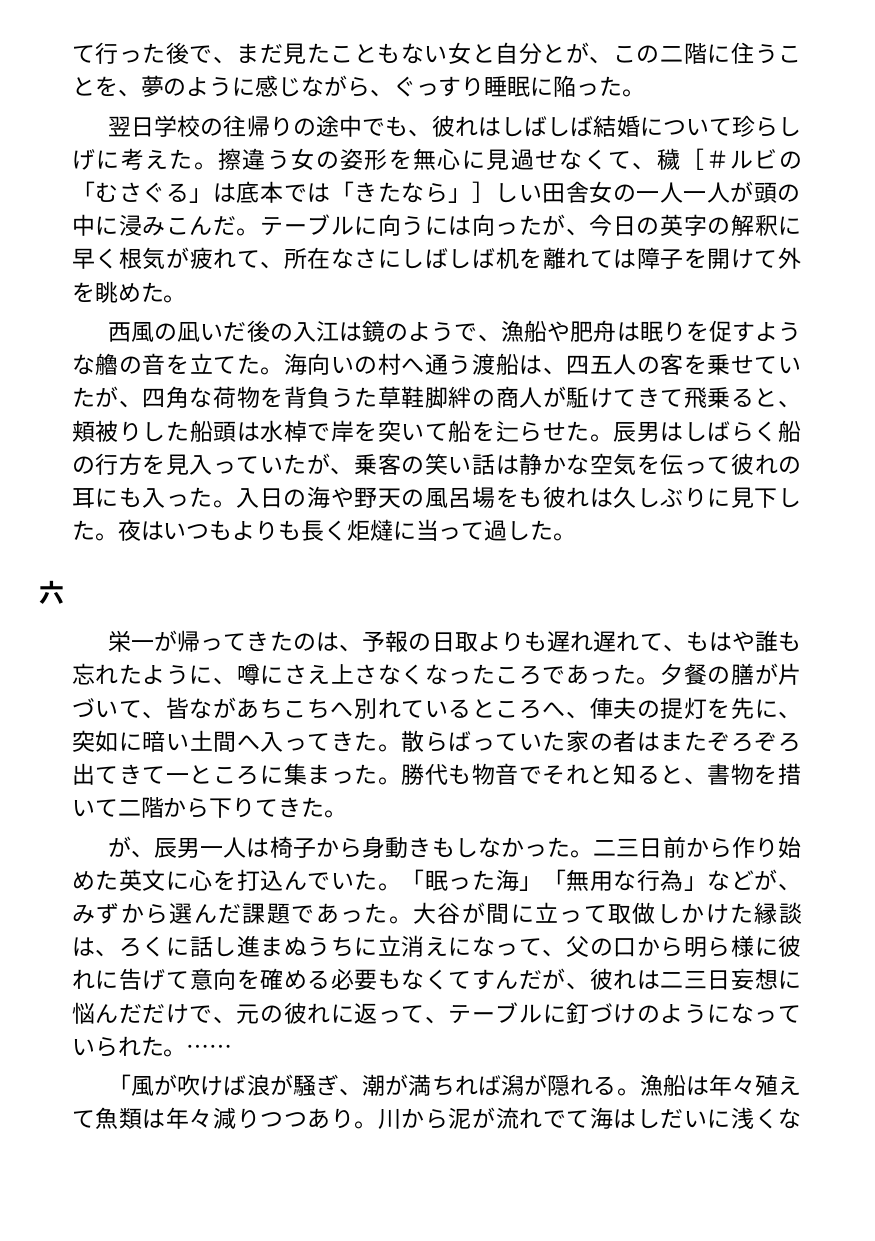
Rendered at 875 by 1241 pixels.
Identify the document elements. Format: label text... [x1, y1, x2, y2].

text て行った後で、まだ見たこともない女と自分とが、この二階に住うことを、夢のように感じながら、ぐっすり睡眠に陥った。 [72, 36, 802, 102]
text 栄一が帰ってきたのは、予報の日取よりも遅れ遅れて、もはや誰も忘れたように、噂にさえ上さなくなったころであった。夕餐の膳が片づいて、皆ながあちこちへ別れているところへ、俥夫の提灯を先に、突如に暗い土間へ入ってきた。散らばっていた家の者はまたぞろぞろ出てきて一ところに集まった。勝代も物音でそれと知ると、書物を措いて二階から下りてきた。 [72, 624, 802, 823]
text 翌日学校の往帰りの途中でも、彼れはしばしば結婚について珍らしげに考えた。擦違う女の姿形を無心に見過せなくて、穢［＃ルビの「むさぐる」は底本では「きたなら」］しい田舎女の一人一人が頭の中に浸みこんだ。テーブルに向うには向ったが、今日の英字の解釈に早く根気が疲れて、所在なさにしばしば机を離れては障子を開けて外を眺めた。 [72, 108, 802, 308]
text 西風の凪いだ後の入江は鏡のようで、漁船や肥舟は眠りを促すような艪の音を立てた。海向いの村へ通う渡船は、四五人の客を乗せていたが、四角な荷物を背負うた草鞋脚絆の商人が駈けてきて飛乗ると、頬被りした船頭は水棹で岸を突いて船を辷らせた。辰男はしばらく船の行方を見入っていたが、乗客の笑い話は静かな空気を伝って彼れの耳にも入った。入日の海や野天の風呂場をも彼れは久しぶりに見下した。夜はいつもよりも長く炬燵に当って過した。 [72, 314, 802, 546]
text 「風が吹けば浪が騒ぎ、潮が満ちれば潟が隠れる。漁船は年々殖えて魚類は年々減りつつあり。川から泥が流れでて海はしだいに浅くな [72, 1068, 802, 1134]
subtitle 六 [36, 570, 838, 612]
text が、辰男一人は椅子から身動きもしなかった。二三日前から作り始めた英文に心を打込んでいた。「眠った海」「無用な行為」などが、みずから選んだ課題であった。大谷が間に立って取做しかけた縁談は、ろくに話し進まぬうちに立消えになって、父の口から明ら様に彼れに告げて意向を確める必要もなくてすんだが、彼れは二三日妄想に悩んだだけで、元の彼れに返って、テーブルに釘づけのようになっていられた。…… [72, 829, 802, 1062]
